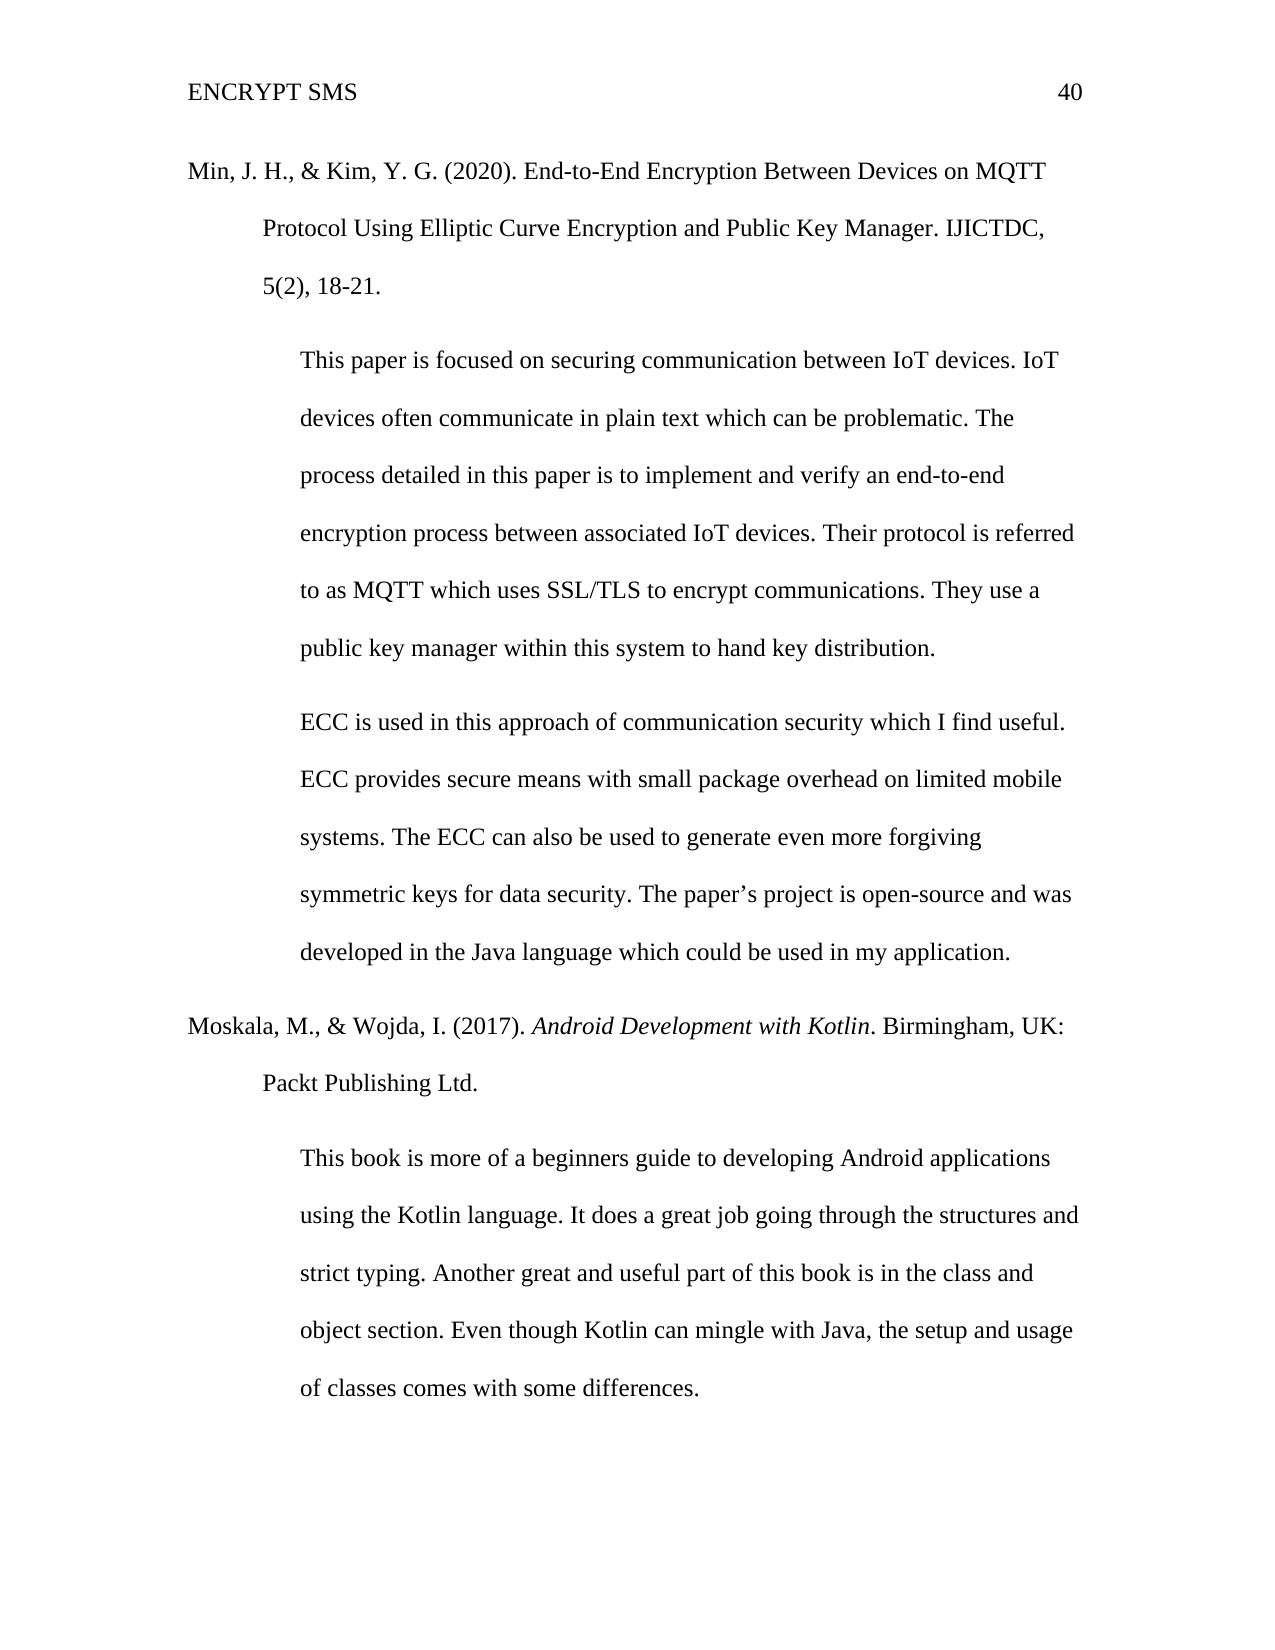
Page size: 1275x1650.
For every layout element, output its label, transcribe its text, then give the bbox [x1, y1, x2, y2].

text Min, J. H., & Kim, Y. G. (2020). End-to-End Encryption Between Devices on MQTT Protocol Using Elliptic Curve Encryption and Public Key Manager. IJICTDC, 5(2), 18-21. [187, 156, 1087, 300]
text This book is more of a beginners guide to developing Android applications using the Kotlin language. It does a great job going through the structures and strict typing. Another great and useful part of this book is in the class and object section. Even though Kotlin can mingle with Java, the setup and usage of classes comes with some differences. [300, 1143, 1087, 1401]
text Moskala, M., & Wojda, I. (2017). Android Development with Kotlin. Birmingham, UK: Packt Publishing Ltd. [187, 1011, 1087, 1097]
text This paper is focused on securing communication between IoT devices. IoT devices often communicate in plain text which can be problematic. The process detailed in this paper is to implement and verify an end-to-end encryption process between associated IoT devices. Their protocol is referred to as MQTT which uses SSL/TLS to encrypt communications. They use a public key manager within this system to hand key distribution. [300, 345, 1087, 661]
text ECC is used in this approach of communication security which I find useful. ECC provides secure means with small package overhead on limited mobile systems. The ECC can also be used to generate even more forgiving symmetric keys for data security. The paper’s project is open-source and was developed in the Java language which could be used in my application. [300, 707, 1087, 966]
